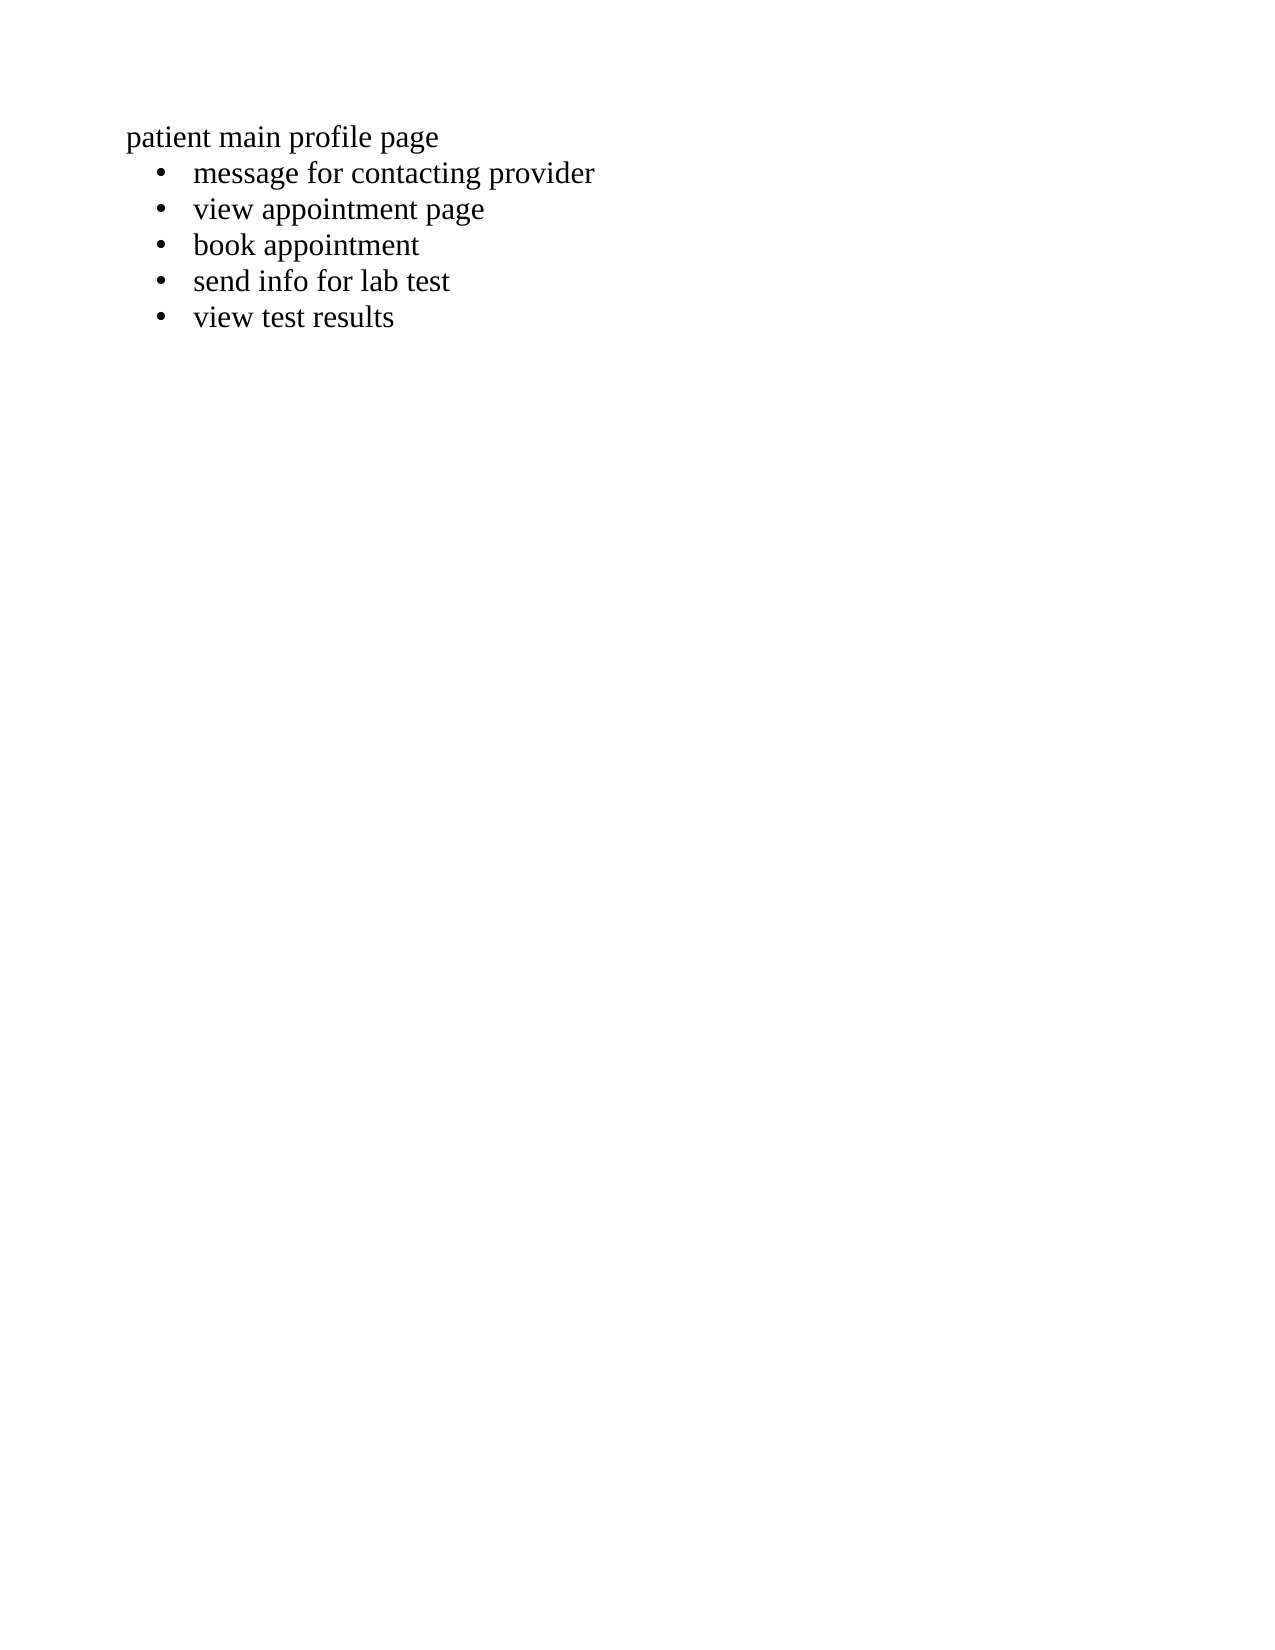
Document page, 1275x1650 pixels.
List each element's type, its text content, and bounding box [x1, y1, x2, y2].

list message for contacting provider [156, 154, 1157, 190]
list book appointment [156, 226, 1157, 262]
list view test results [156, 298, 1157, 334]
text patient main profile page [118, 118, 1157, 154]
list view appointment page [156, 190, 1157, 226]
list send info for lab test [156, 262, 1157, 298]
